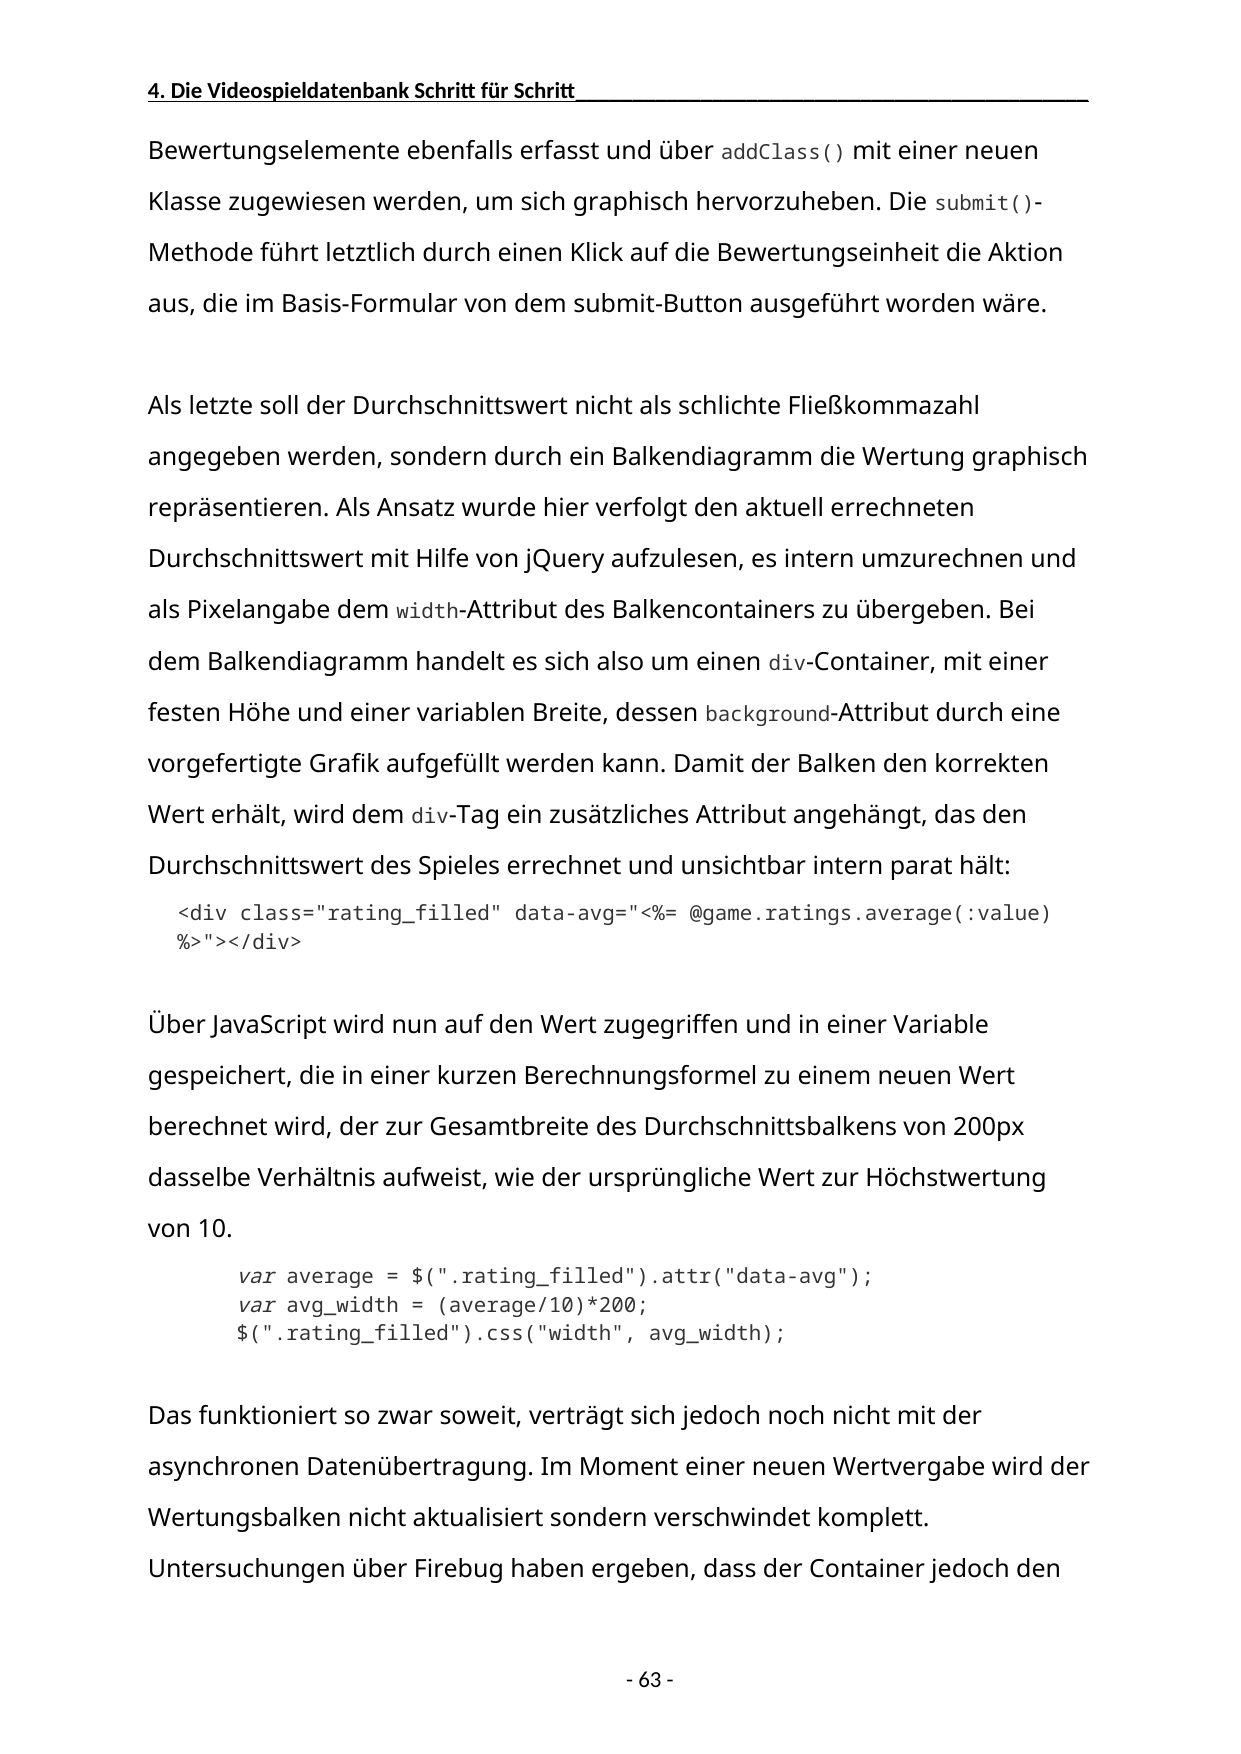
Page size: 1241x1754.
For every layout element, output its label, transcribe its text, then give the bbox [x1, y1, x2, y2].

text var average = $(".rating_filled").attr("data-avg"); [177, 1262, 1093, 1290]
text var avg_width = (average/10)*200; [177, 1290, 1093, 1318]
text Als letzte soll der Durchschnittswert nicht als schlichte Fließkommazahl angegeben werden, sondern durch ein Balkendiagramm die Wertung graphisch repräsentieren. Als Ansatz wurde hier verfolgt den aktuell errechneten Durchschnittswert mit Hilfe von jQuery aufzulesen, es intern umzurechnen und als Pixelangabe dem width-Attribut des Balkencontainers zu übergeben. Bei dem Balkendiagramm handelt es sich also um einen div-Container, mit einer festen Höhe und einer variablen Breite, dessen background-Attribut durch eine vorgefertigte Grafik aufgefüllt werden kann. Damit der Balken den korrekten Wert erhält, wird dem div-Tag ein zusätzliches Attribut angehängt, das den Durchschnittswert des Spieles errechnet und unsichtbar intern parat hält: [148, 388, 1093, 881]
text <div class="rating_filled" data-avg="<%= @game.ratings.average(:value) %>"></div> [177, 898, 1093, 955]
text Bewertungselemente ebenfalls erfasst und über addClass() mit einer neuen Klasse zugewiesen werden, um sich graphisch hervorzuheben. Die submit()-Methode führt letztlich durch einen Klick auf die Bewertungseinheit die Aktion aus, die im Basis-Formular von dem submit-Button ausgeführt worden wäre. [148, 133, 1093, 320]
text Das funktioniert so zwar soweit, verträgt sich jedoch noch nicht mit der asynchronen Datenübertragung. Im Moment einer neuen Wertvergabe wird der Wertungsbalken nicht aktualisiert sondern verschwindet komplett. Untersuchungen über Firebug haben ergeben, dass der Container jedoch den [148, 1398, 1093, 1585]
text Über JavaScript wird nun auf den Wert zugegriffen und in einer Variable gespeichert, die in einer kurzen Berechnungsformel zu einem neuen Wert berechnet wird, der zur Gesamtbreite des Durchschnittsbalkens von 200px dasselbe Verhältnis aufweist, wie der ursprüngliche Wert zur Höchstwertung von 10. [148, 1006, 1093, 1244]
text $(".rating_filled").css("width", avg_width); [177, 1318, 1093, 1347]
